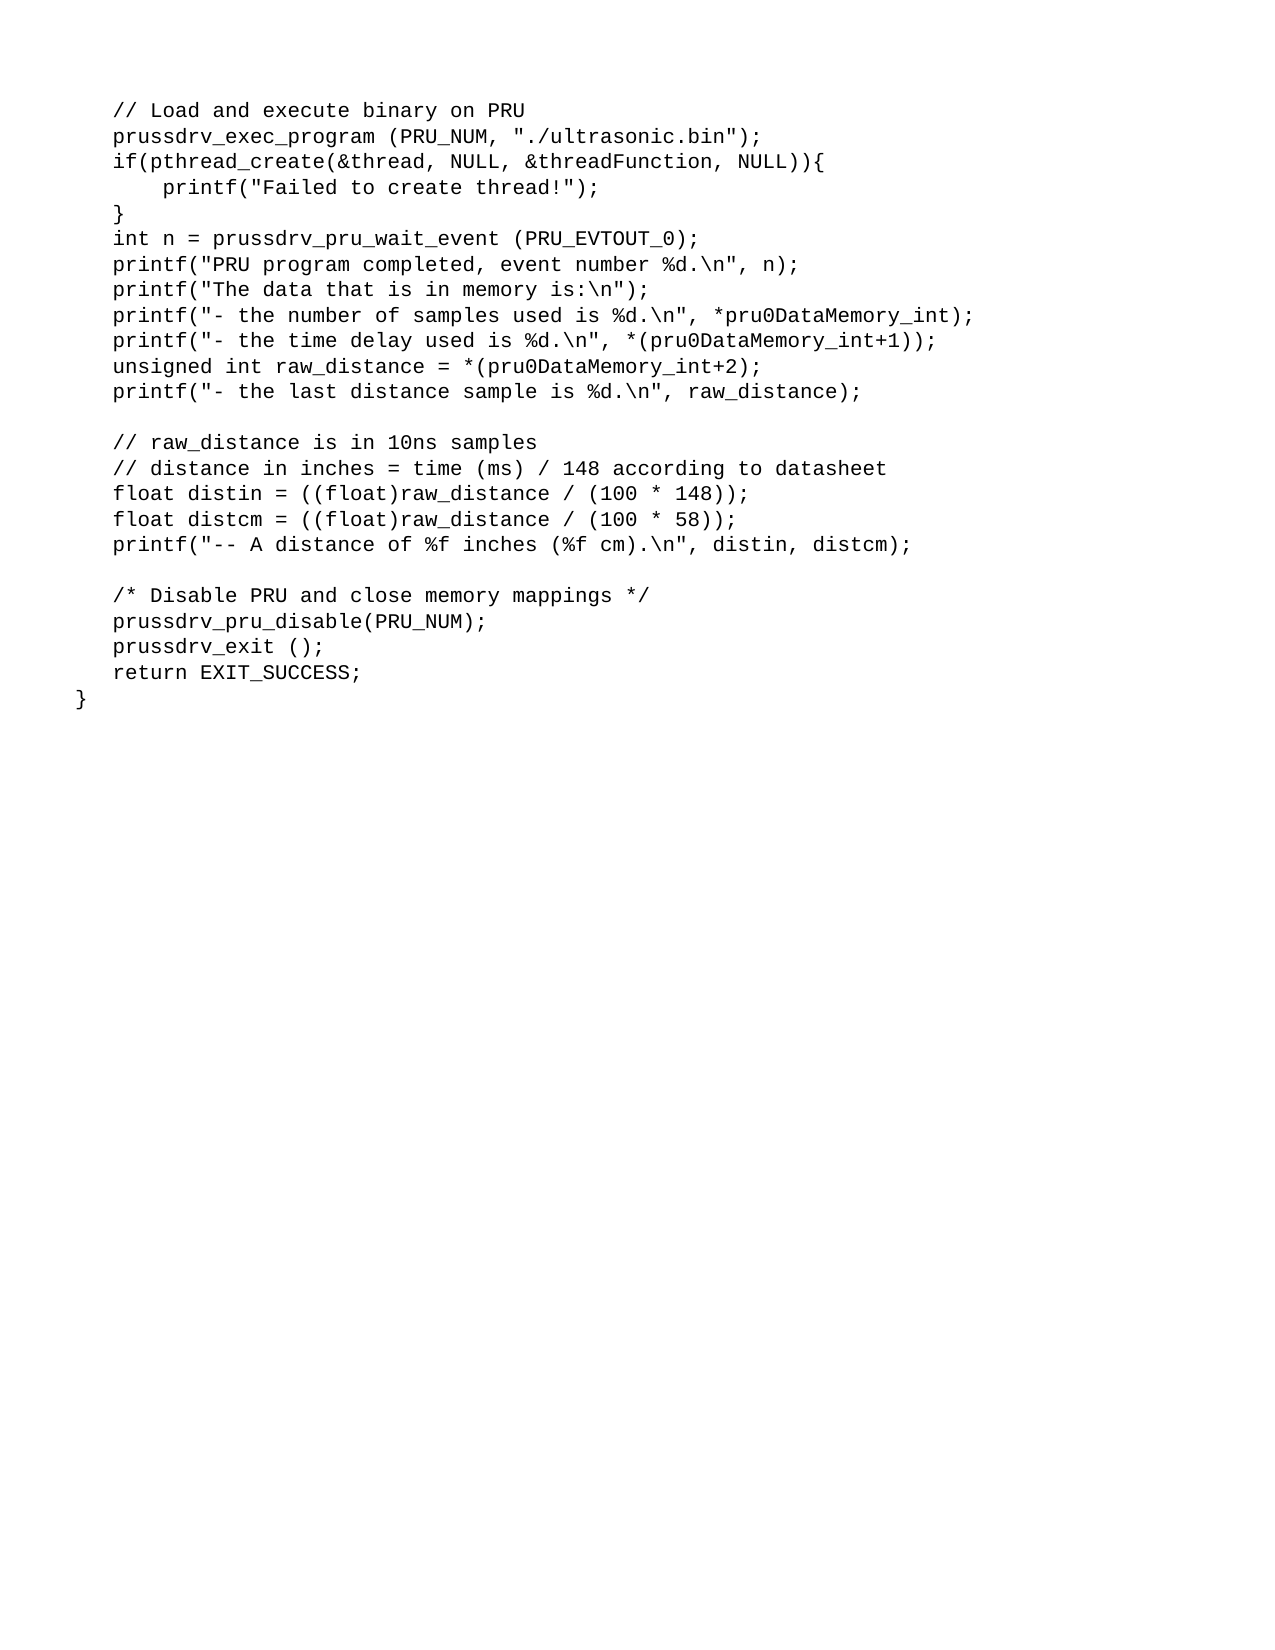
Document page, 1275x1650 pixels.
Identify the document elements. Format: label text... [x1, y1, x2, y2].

text unsigned int raw_distance = *(pru0DataMemory_int+2); [75, 356, 1200, 379]
text printf("- the number of samples used is %d.\n", *pru0DataMemory_int); [75, 305, 1200, 328]
text float distcm = ((float)raw_distance / (100 * 58)); [75, 509, 1200, 532]
text prussdrv_pru_disable(PRU_NUM); [75, 611, 1200, 634]
text // raw_distance is in 10ns samples [75, 432, 1200, 456]
text printf("- the last distance sample is %d.\n", raw_distance); [75, 381, 1200, 405]
text int n = prussdrv_pru_wait_event (PRU_EVTOUT_0); [75, 228, 1200, 252]
text if(pthread_create(&thread, NULL, &threadFunction, NULL)){ [75, 152, 1200, 175]
text /* Disable PRU and close memory mappings */ [75, 585, 1200, 609]
text printf("PRU program completed, event number %d.\n", n); [75, 254, 1200, 277]
text printf("-- A distance of %f inches (%f cm).\n", distin, distcm); [75, 534, 1200, 558]
text float distin = ((float)raw_distance / (100 * 148)); [75, 483, 1200, 507]
text // Load and execute binary on PRU [75, 101, 1200, 124]
text prussdrv_exit (); [75, 636, 1200, 660]
text printf("The data that is in memory is:\n"); [75, 279, 1200, 303]
text prussdrv_exec_program (PRU_NUM, "./ultrasonic.bin"); [75, 126, 1200, 150]
text // distance in inches = time (ms) / 148 according to datasheet [75, 458, 1200, 481]
text return EXIT_SUCCESS; [75, 662, 1200, 686]
text printf("- the time delay used is %d.\n", *(pru0DataMemory_int+1)); [75, 330, 1200, 354]
text } [75, 687, 1200, 711]
text printf("Failed to create thread!"); [75, 177, 1200, 201]
text } [75, 203, 1200, 226]
